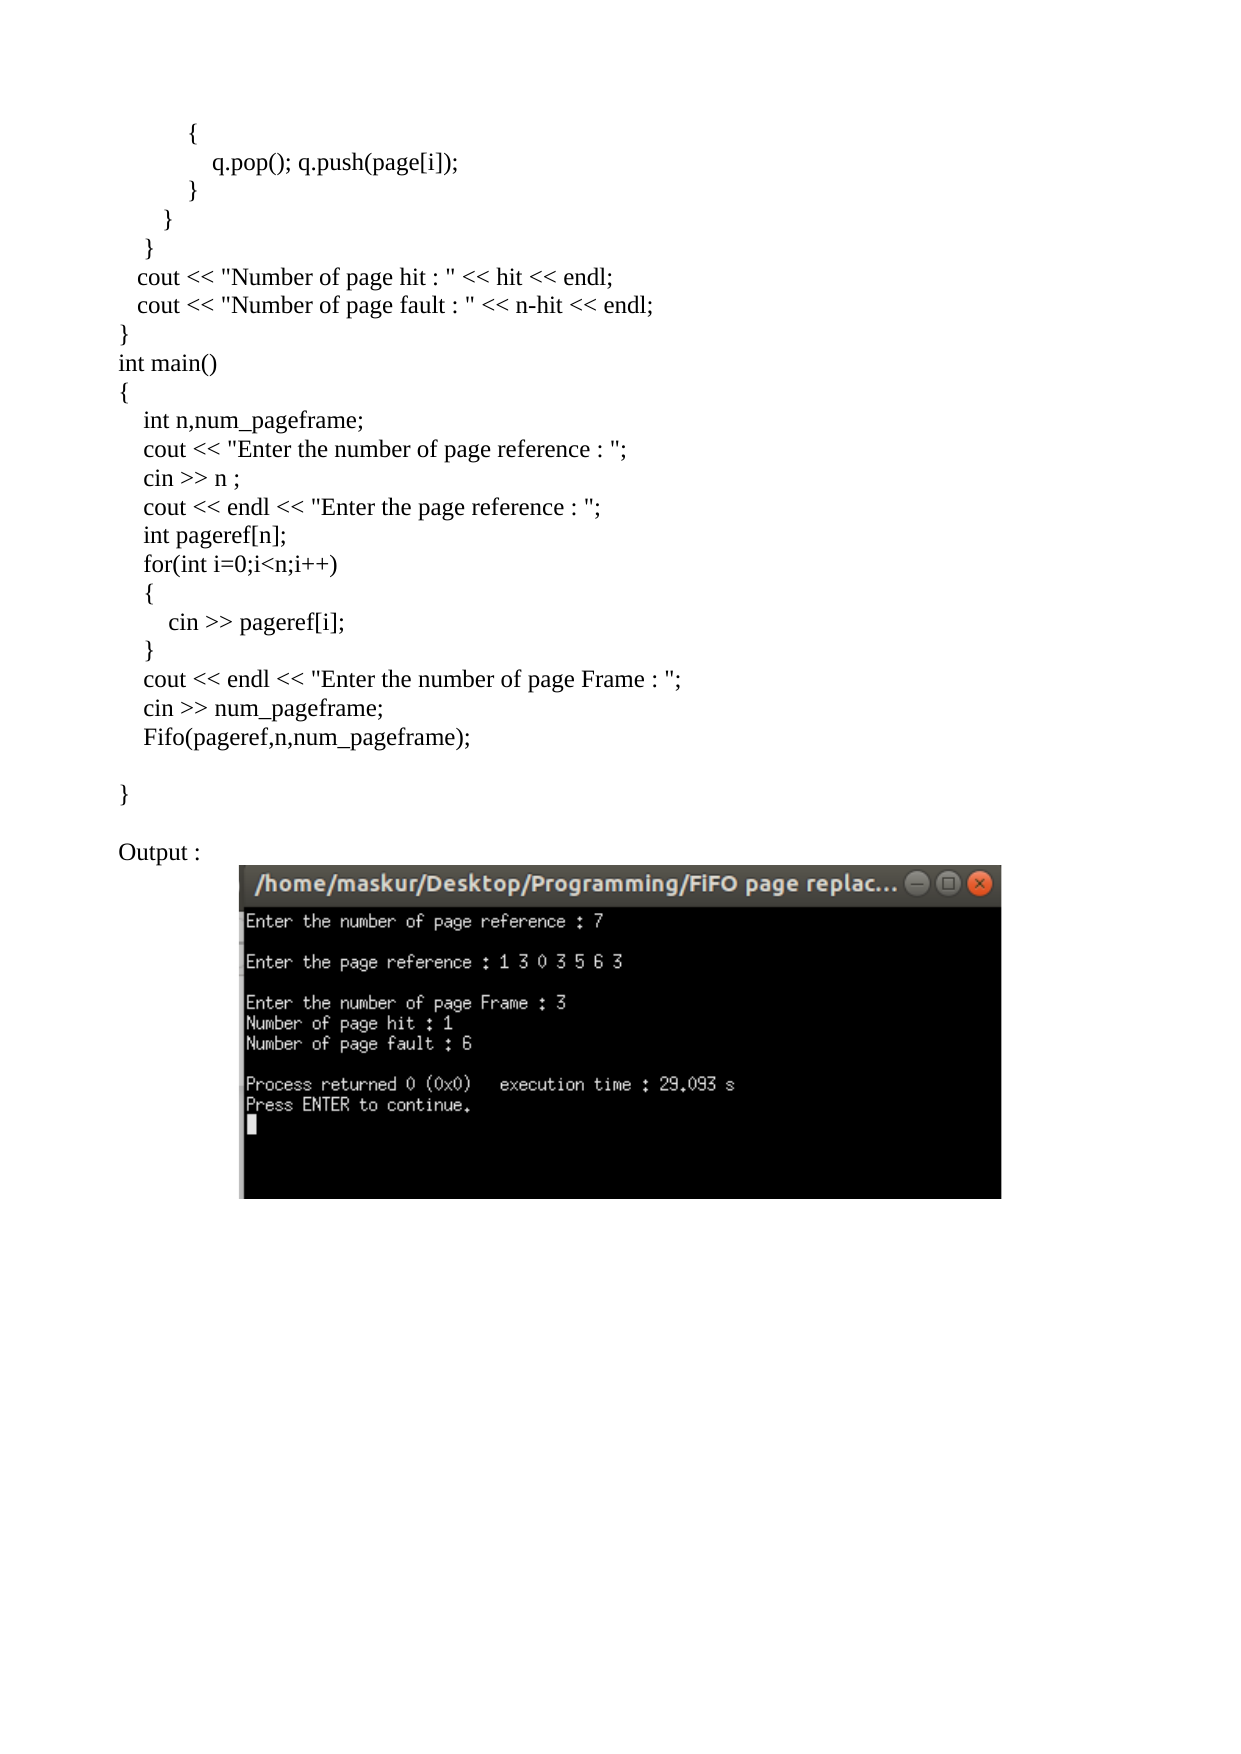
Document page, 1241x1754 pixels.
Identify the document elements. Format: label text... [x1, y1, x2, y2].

text } [118, 233, 1122, 262]
text cin >> pageref[i]; [118, 607, 1122, 636]
text int n,num_pageframe; [118, 406, 1122, 434]
text for(int i=0;i<n;i++) [118, 549, 1122, 578]
text } [118, 176, 1122, 204]
text Fifo(pageref,n,num_pageframe); [118, 722, 1122, 751]
text } [118, 204, 1122, 233]
text { [118, 578, 1122, 607]
text cin >> n ; [118, 463, 1122, 492]
text } [118, 319, 1122, 348]
text int main() [118, 348, 1122, 377]
text int pageref[n]; [118, 521, 1122, 549]
text cin >> num_pageframe; [118, 693, 1122, 722]
text cout << endl << "Enter the page reference : "; [118, 492, 1122, 521]
text } [118, 779, 1122, 808]
text cout << "Enter the number of page reference : "; [118, 434, 1122, 463]
text { [118, 377, 1122, 406]
text } [118, 636, 1122, 664]
text cout << "Number of page fault : " << n-hit << endl; [118, 291, 1122, 319]
text q.pop(); q.push(page[i]); [118, 147, 1122, 176]
picture [238, 865, 1002, 1199]
text cout << endl << "Enter the number of page Frame : "; [118, 664, 1122, 693]
text { [118, 118, 1122, 147]
text Output : [118, 837, 1122, 866]
text cout << "Number of page hit : " << hit << endl; [118, 262, 1122, 291]
